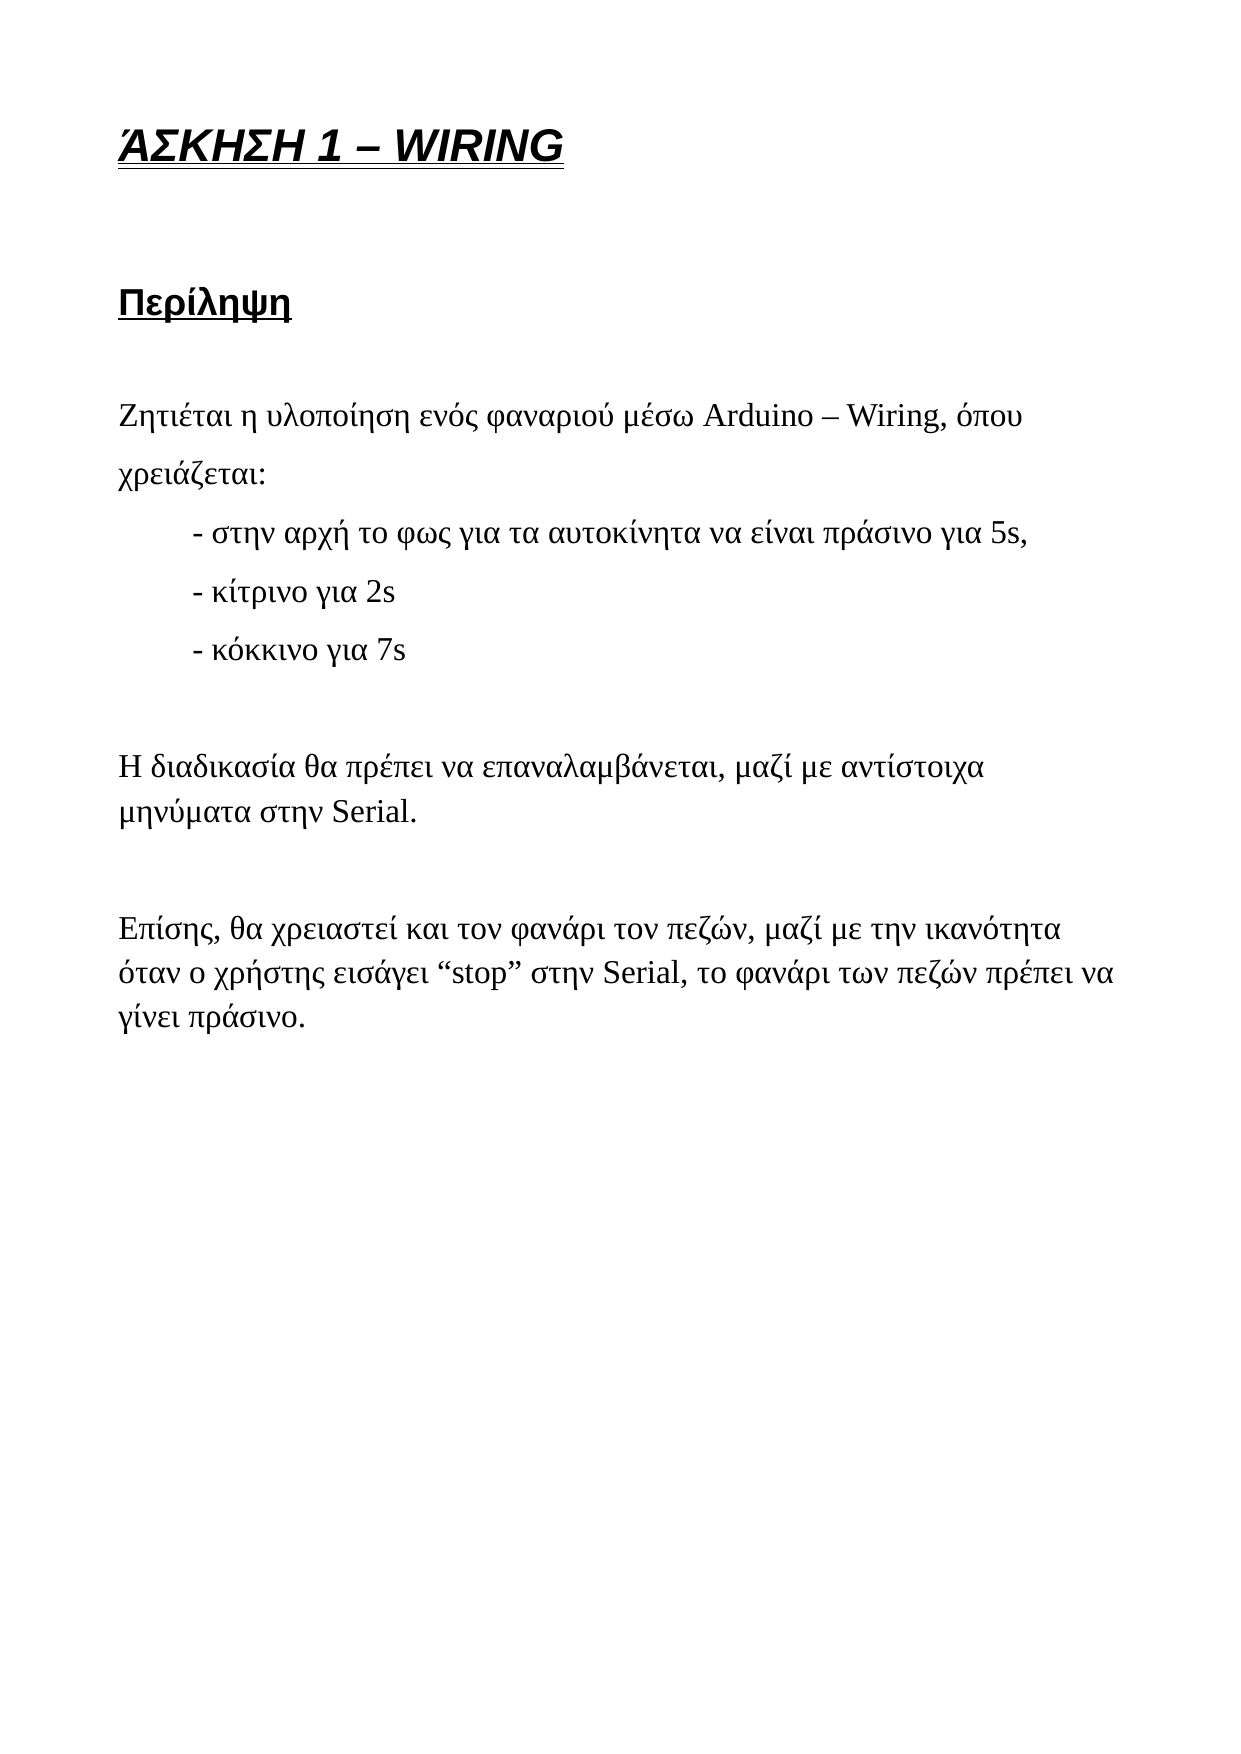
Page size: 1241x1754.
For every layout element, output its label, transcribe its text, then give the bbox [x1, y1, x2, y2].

text - στην αρχή το φως για τα αυτοκίνητα να είναι πράσινο για 5s, [118, 512, 1122, 551]
subtitle Περίληψη [118, 281, 1122, 324]
text Επίσης, θα χρειαστεί και τον φανάρι τον πεζών, μαζί με την ικανότητα όταν ο χρήστης εισάγει “stop” στην Serial, το φανάρι των πεζών πρέπει να γίνει πράσινο. [118, 908, 1122, 1034]
text - κίτρινο για 2s [118, 571, 1122, 609]
subtitle ΆΣΚΗΣΗ 1 – WIRING [118, 118, 1122, 171]
text χρειάζεται: [118, 453, 1122, 492]
text Η διαδικασία θα πρέπει να επαναλαμβάνεται, μαζί με αντίστοιχα μηνύματα στην Serial. [118, 747, 1122, 829]
text Ζητιέται η υλοποίηση ενός φαναριού μέσω Arduino – Wiring, όπου [118, 395, 1122, 433]
text - κόκκινο για 7s [118, 629, 1122, 668]
